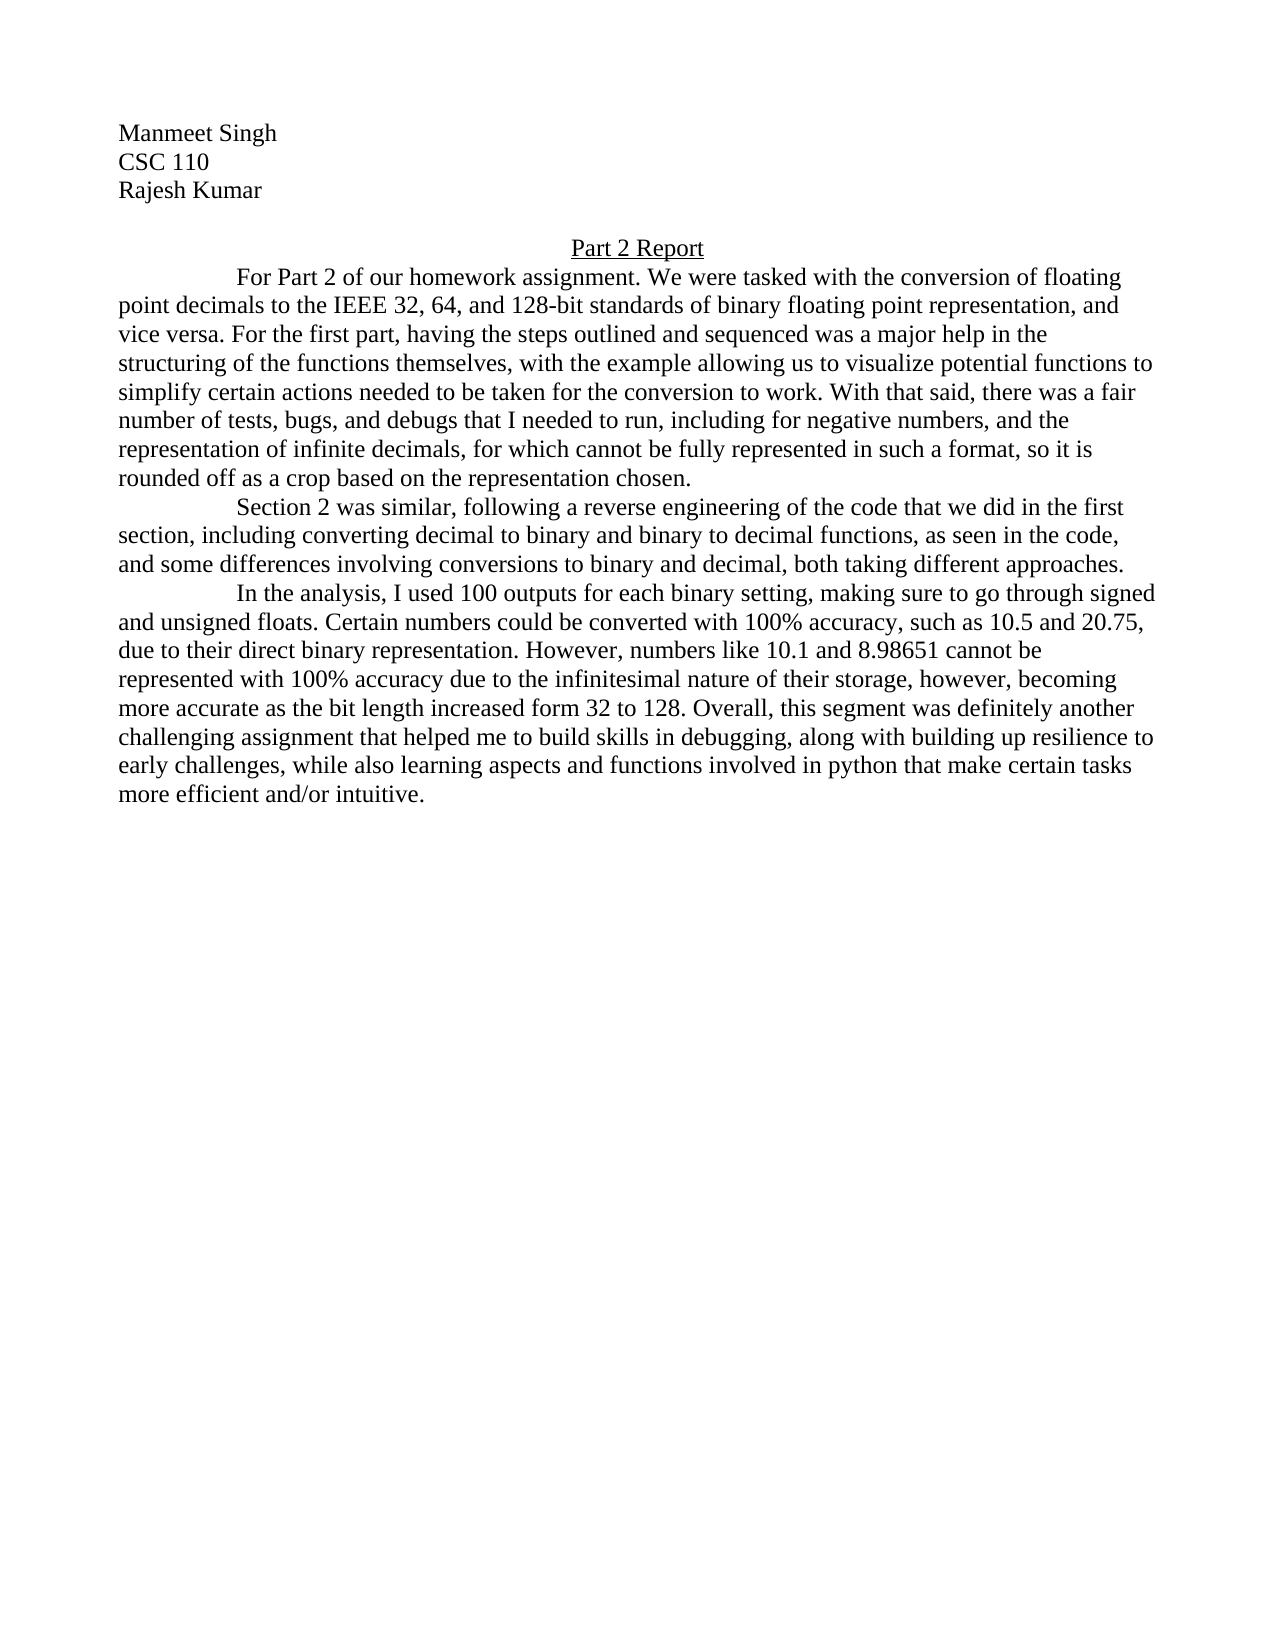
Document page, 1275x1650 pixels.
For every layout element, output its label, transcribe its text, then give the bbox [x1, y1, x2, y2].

text CSC 110 [118, 147, 1157, 176]
text Rajesh Kumar [118, 176, 1157, 204]
text Section 2 was similar, following a reverse engineering of the code that we did in the first section, including converting decimal to binary and binary to decimal functions, as seen in the code, and some differences involving conversions to binary and decimal, both taking different approaches. [118, 492, 1157, 578]
text In the analysis, I used 100 outputs for each binary setting, making sure to go through signed and unsigned floats. Certain numbers could be converted with 100% accuracy, such as 10.5 and 20.75, due to their direct binary representation. However, numbers like 10.1 and 8.98651 cannot be represented with 100% accuracy due to the infinitesimal nature of their storage, however, becoming more accurate as the bit length increased form 32 to 128. Overall, this segment was definitely another challenging assignment that helped me to build skills in debugging, along with building up resilience to early challenges, while also learning aspects and functions involved in python that make certain tasks more efficient and/or intuitive. [118, 578, 1157, 808]
text Manmeet Singh [118, 118, 1157, 147]
text For Part 2 of our homework assignment. We were tasked with the conversion of floating point decimals to the IEEE 32, 64, and 128-bit standards of binary floating point representation, and vice versa. For the first part, having the steps outlined and sequenced was a major help in the structuring of the functions themselves, with the example allowing us to visualize potential functions to simplify certain actions needed to be taken for the conversion to work. With that said, there was a fair number of tests, bugs, and debugs that I needed to run, including for negative numbers, and the representation of infinite decimals, for which cannot be fully represented in such a format, so it is rounded off as a crop based on the representation chosen. [118, 262, 1157, 492]
text Part 2 Report [118, 233, 1157, 262]
